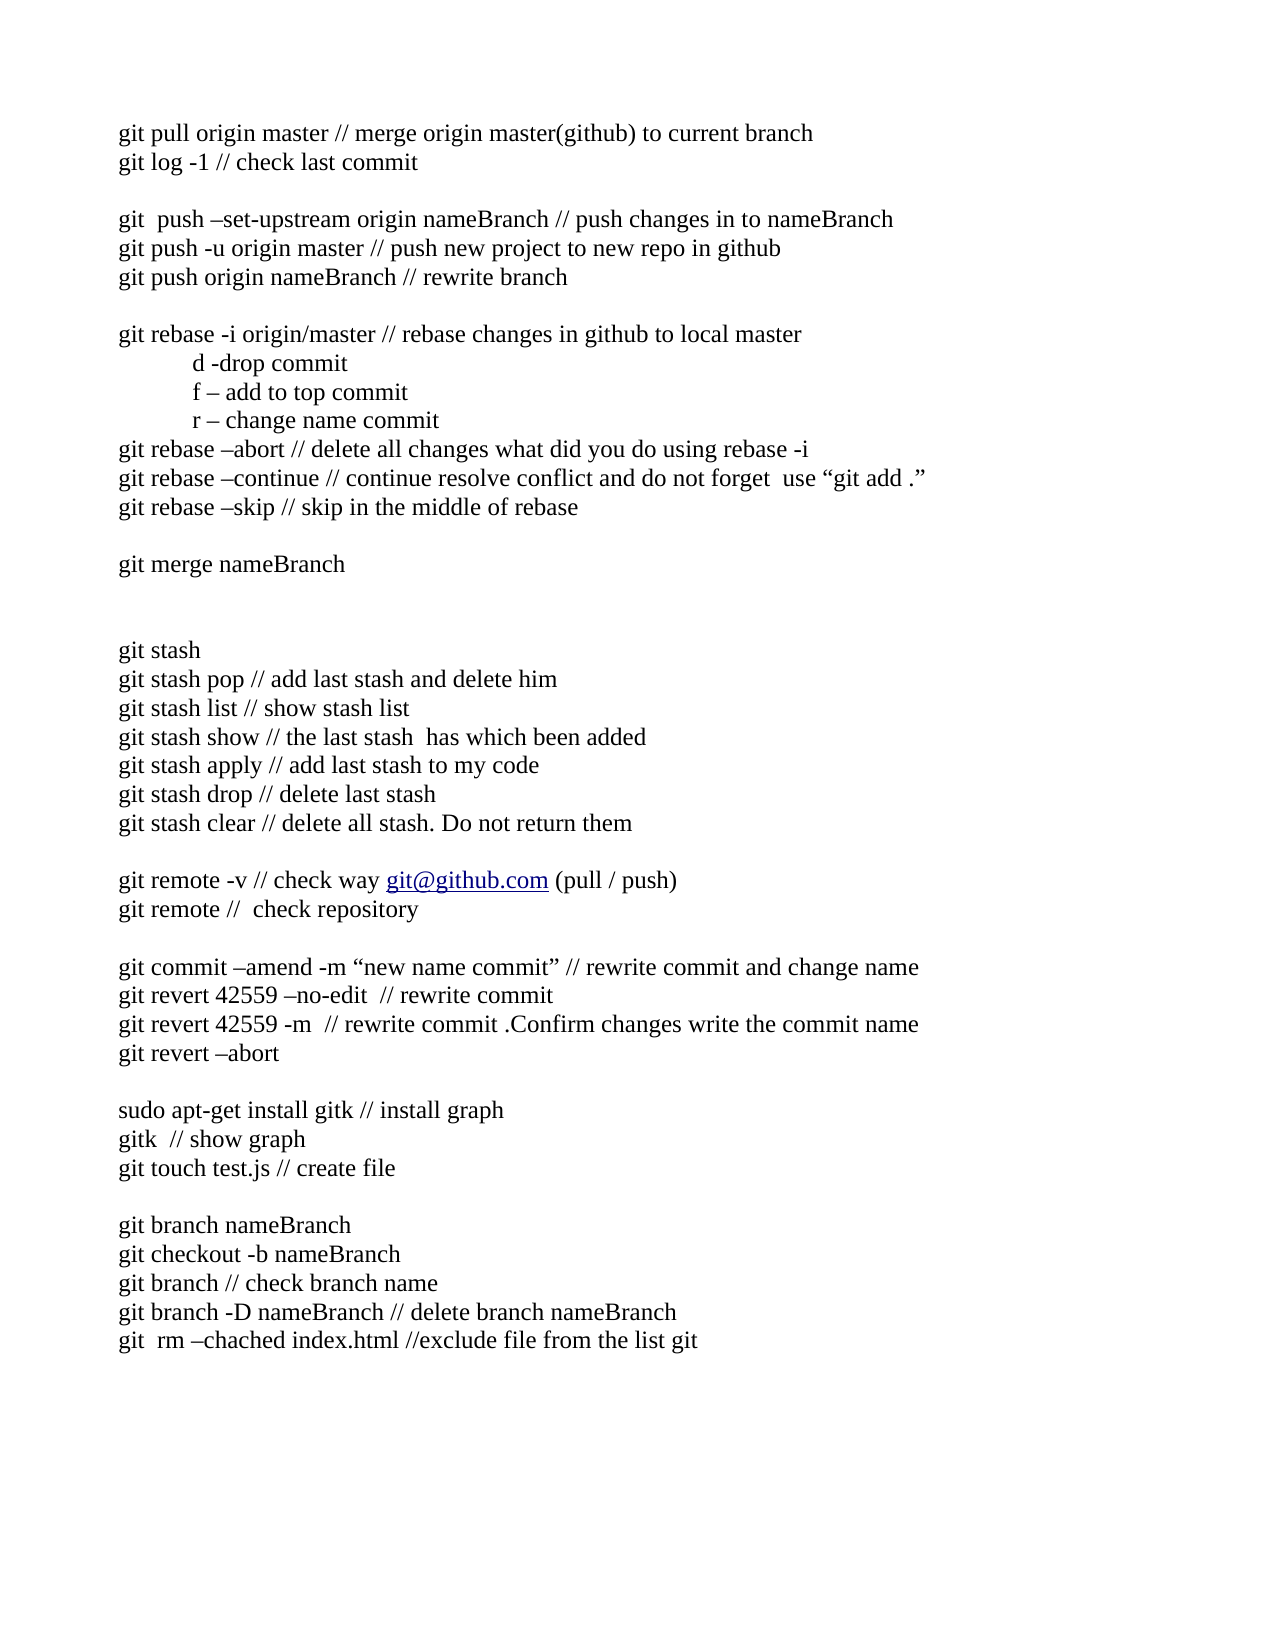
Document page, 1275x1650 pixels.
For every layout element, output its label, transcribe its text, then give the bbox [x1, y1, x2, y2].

text git branch -D nameBranch // delete branch nameBranch [118, 1297, 1157, 1326]
text f – add to top commit [118, 377, 1157, 406]
text git stash list // show stash list [118, 693, 1157, 722]
text sudo apt-get install gitk // install graph [118, 1096, 1157, 1124]
text git checkout -b nameBranch [118, 1239, 1157, 1268]
text git stash apply // add last stash to my code [118, 751, 1157, 779]
text git revert 42559 -m // rewrite commit .Confirm changes write the commit name [118, 1009, 1157, 1038]
text git rebase –continue // continue resolve conflict and do not forget use “git add .” [118, 463, 1157, 492]
text git branch nameBranch [118, 1211, 1157, 1239]
text d -drop commit [118, 348, 1157, 377]
text git remote // check repository [118, 894, 1157, 923]
text gitk // show graph [118, 1124, 1157, 1153]
text git branch // check branch name [118, 1268, 1157, 1297]
text git stash clear // delete all stash. Do not return them [118, 808, 1157, 837]
text git revert –abort [118, 1038, 1157, 1067]
text git stash drop // delete last stash [118, 779, 1157, 808]
text git rebase –skip // skip in the middle of rebase [118, 492, 1157, 521]
text git rm –chached index.html //exclude file from the list git [118, 1326, 1157, 1354]
text git push -u origin master // push new project to new repo in github [118, 233, 1157, 262]
text git touch test.js // create file [118, 1153, 1157, 1182]
text r – change name commit [118, 406, 1157, 434]
text git merge nameBranch [118, 549, 1157, 578]
text git stash pop // add last stash and delete him [118, 664, 1157, 693]
text git push –set-upstream origin nameBranch // push changes in to nameBranch [118, 204, 1157, 233]
text git stash show // the last stash has which been added [118, 722, 1157, 751]
text git push origin nameBranch // rewrite branch [118, 262, 1157, 291]
text git stash [118, 636, 1157, 664]
text git pull origin master // merge origin master(github) to current branch [118, 118, 1157, 147]
text git log -1 // check last commit [118, 147, 1157, 176]
text git commit –amend -m “new name commit” // rewrite commit and change name [118, 952, 1157, 981]
text git revert 42559 –no-edit // rewrite commit [118, 981, 1157, 1009]
text git rebase –abort // delete all changes what did you do using rebase -i [118, 434, 1157, 463]
text git remote -v // check way git@github.com (pull / push) [118, 866, 1157, 894]
text git rebase -i origin/master // rebase changes in github to local master [118, 319, 1157, 348]
